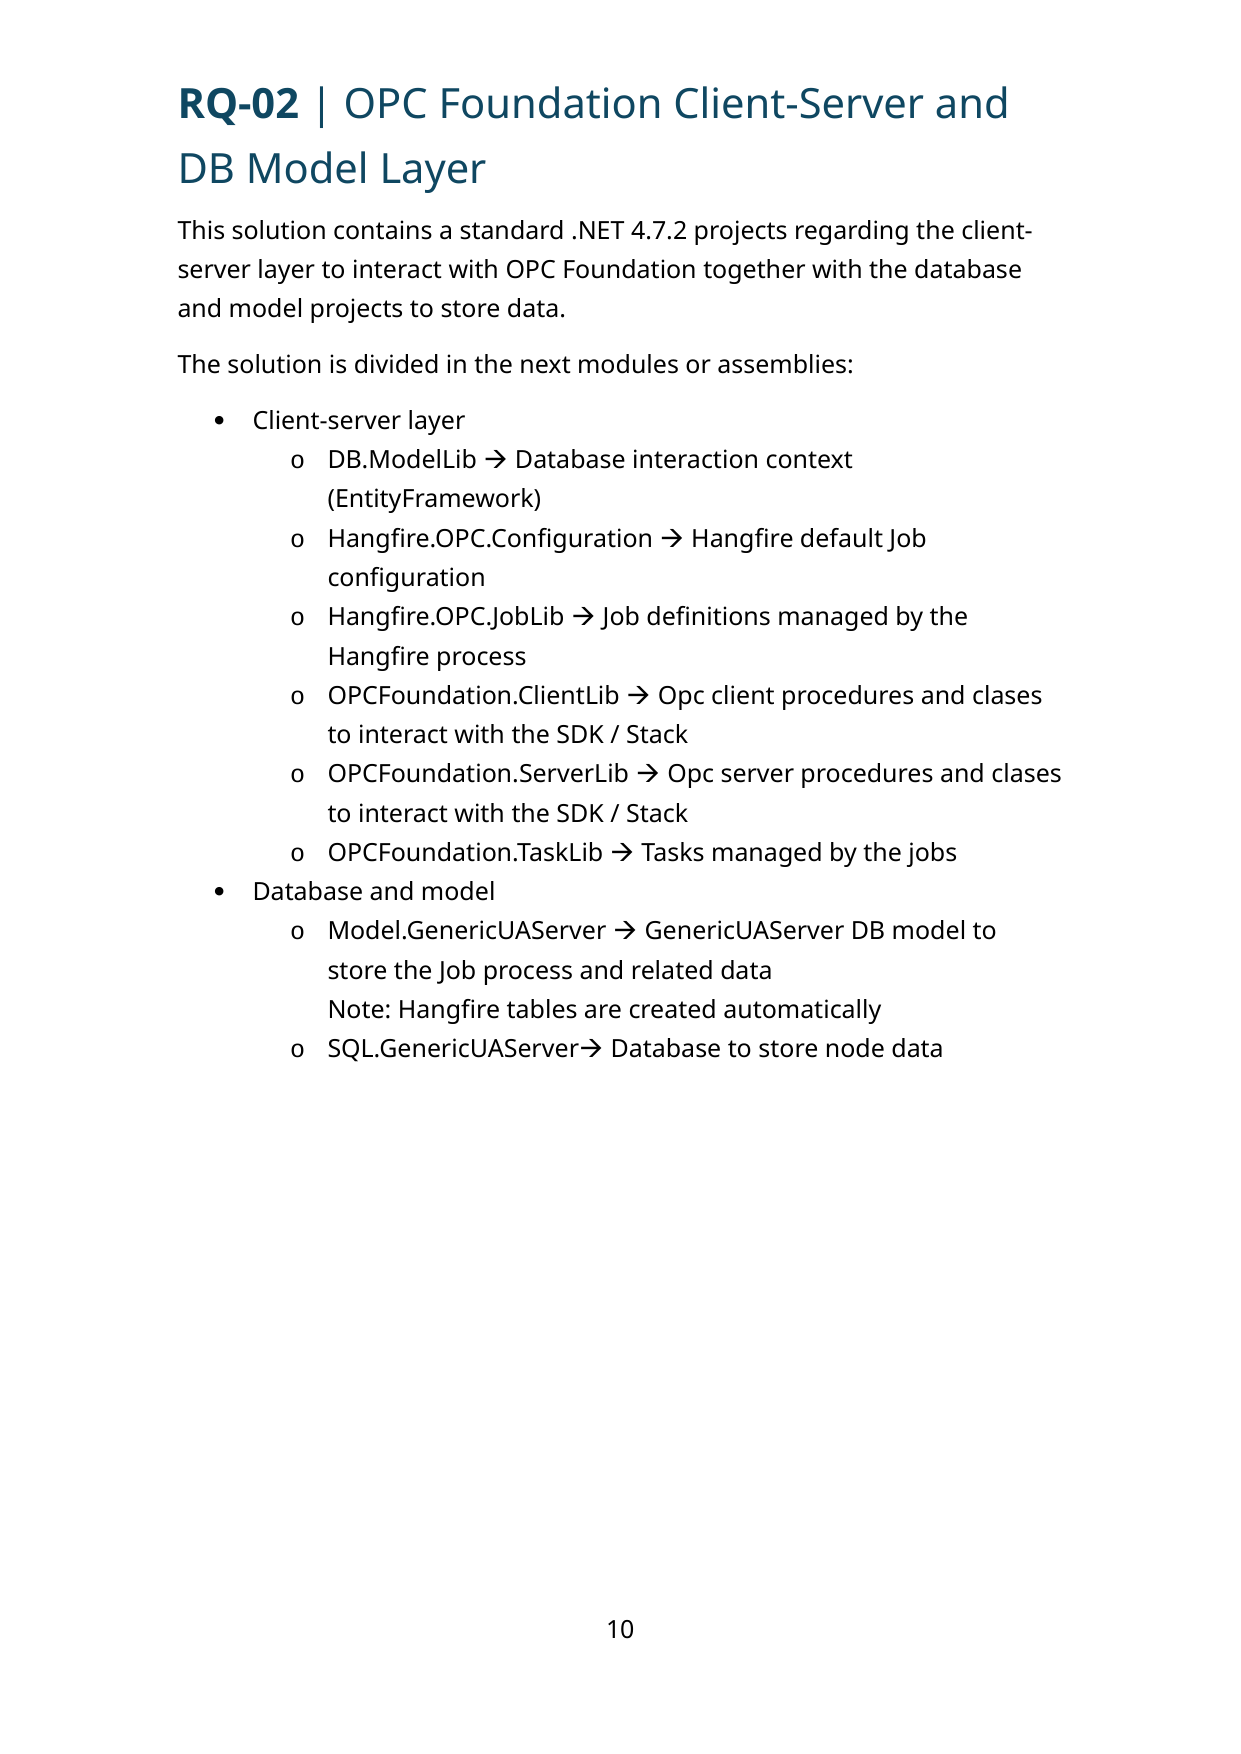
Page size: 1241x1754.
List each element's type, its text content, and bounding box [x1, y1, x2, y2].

list Note: Hangfire tables are created automatically [327, 991, 1063, 1026]
text This solution contains a standard .NET 4.7.2 projects regarding the client-server layer to interact with OPC Foundation together with the database and model projects to store data. [177, 212, 1063, 325]
list Model.GenericUAServer  GenericUAServer DB model to store the Job process and related data [290, 913, 1063, 986]
list Client-server layer [215, 402, 1063, 437]
list DB.ModelLib  Database interaction context (EntityFramework) [290, 442, 1063, 515]
list Hangfire.OPC.JobLib  Job definitions managed by the Hangfire process [290, 599, 1063, 672]
text The solution is divided in the next modules or assemblies: [177, 347, 1063, 381]
list Database and model [215, 874, 1063, 908]
list Hangfire.OPC.Configuration  Hangfire default Job configuration [290, 520, 1063, 594]
subtitle RQ-02 | OPC Foundation Client-Server and DB Model Layer [177, 74, 1063, 196]
list OPCFoundation.ServerLib  Opc server procedures and clases to interact with the SDK / Stack [290, 756, 1063, 829]
list OPCFoundation.ClientLib  Opc client procedures and clases to interact with the SDK / Stack [290, 677, 1063, 751]
list SQL.GenericUAServer Database to store node data [290, 1031, 1063, 1065]
list OPCFoundation.TaskLib  Tasks managed by the jobs [290, 834, 1063, 869]
